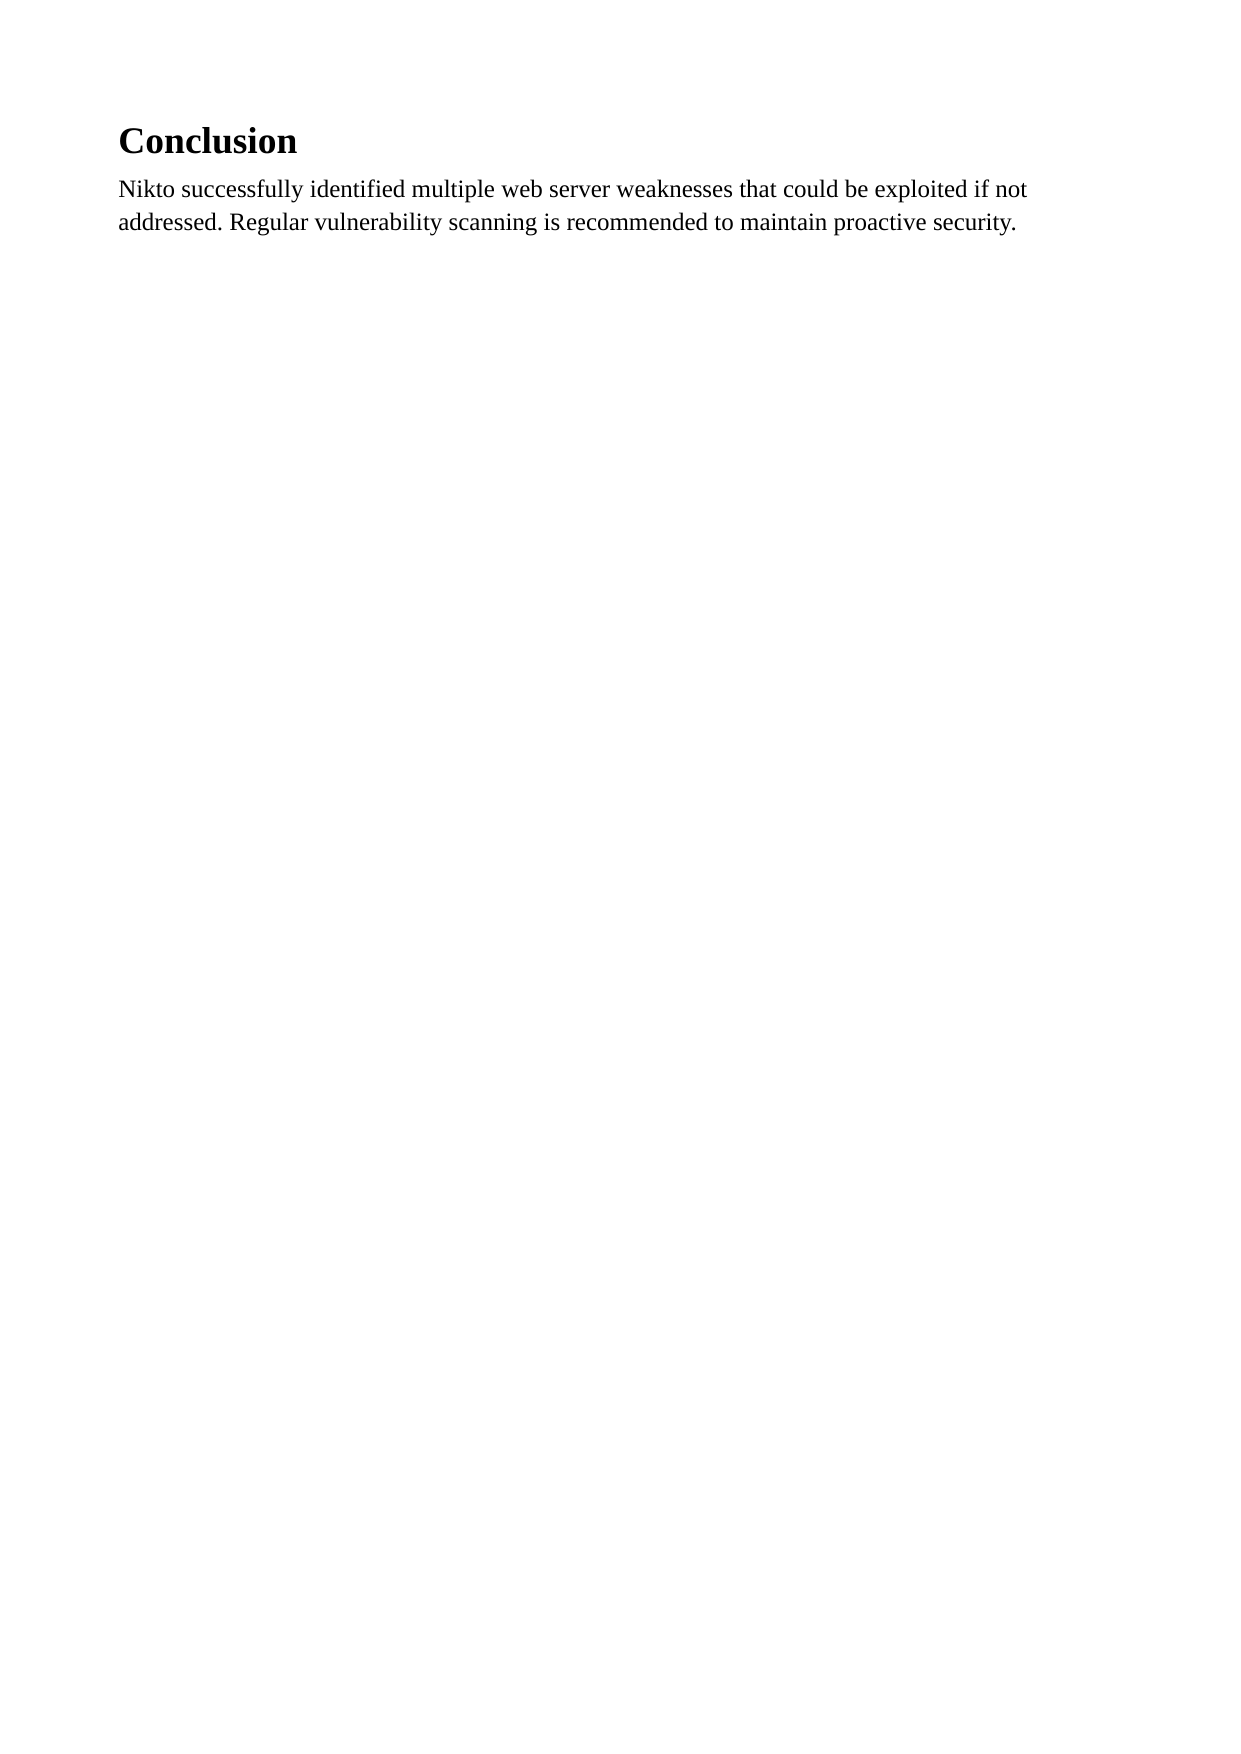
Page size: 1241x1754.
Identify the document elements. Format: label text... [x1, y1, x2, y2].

text Nikto successfully identified multiple web server weaknesses that could be exploited if not addressed. Regular vulnerability scanning is recommended to maintain proactive security. [118, 174, 1122, 236]
subtitle Conclusion [118, 118, 1122, 161]
